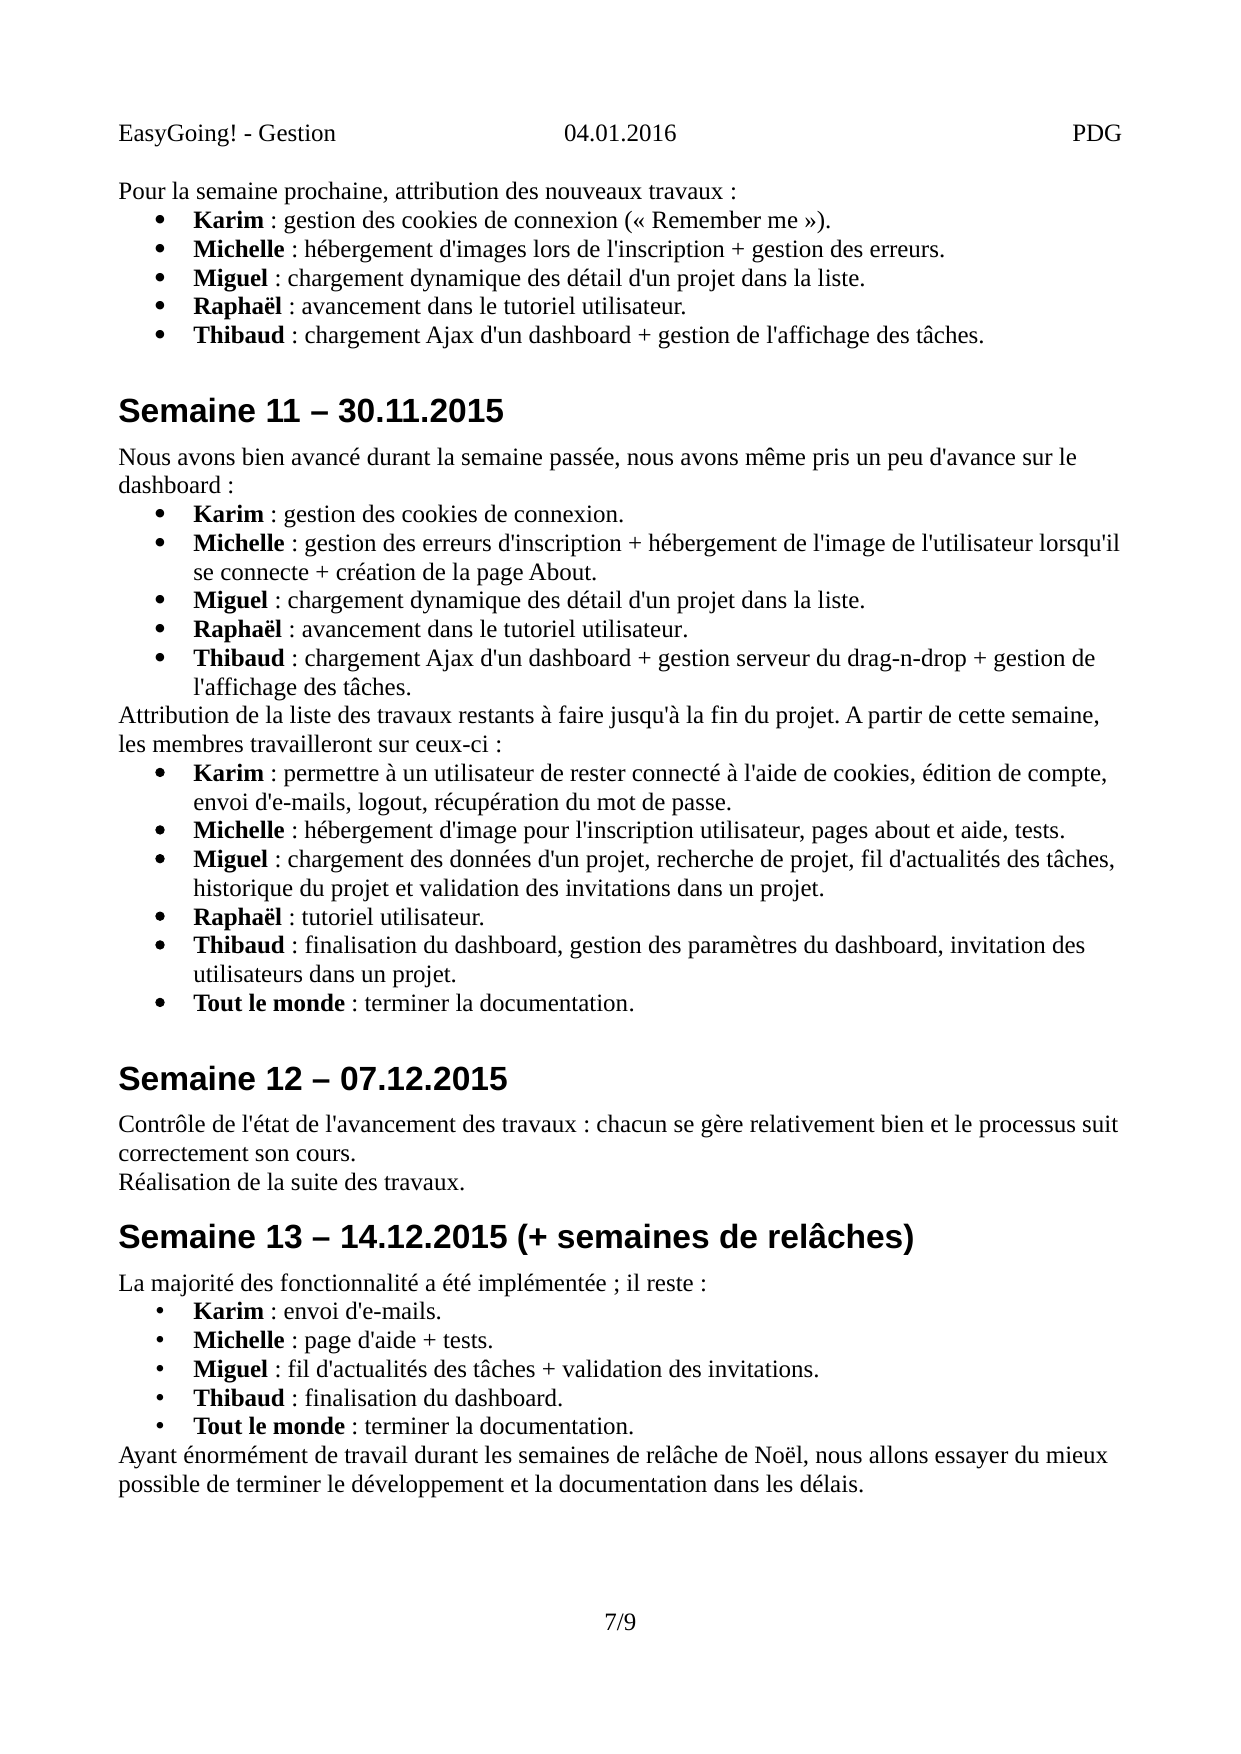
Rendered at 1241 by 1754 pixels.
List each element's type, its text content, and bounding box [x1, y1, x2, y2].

subtitle Semaine 13 – 14.12.2015 (+ semaines de relâches) [118, 1217, 1122, 1255]
list Karim : envoi d'e-mails. [156, 1296, 1122, 1325]
list Miguel : fil d'actualités des tâches + validation des invitations. [156, 1354, 1122, 1383]
list Thibaud : chargement Ajax d'un dashboard + gestion de l'affichage des tâches. [156, 320, 1122, 349]
list Thibaud : finalisation du dashboard, gestion des paramètres du dashboard, invitation des utilisateurs dans un projet. [156, 930, 1122, 988]
text Attribution de la liste des travaux restants à faire jusqu'à la fin du projet. A partir de cette semaine, les membres travailleront sur ceux-ci : [118, 700, 1122, 758]
list Michelle : gestion des erreurs d'inscription + hébergement de l'image de l'utilisateur lorsqu'il se connecte + création de la page About. [156, 528, 1122, 585]
text Ayant énormément de travail durant les semaines de relâche de Noël, nous allons essayer du mieux possible de terminer le développement et la documentation dans les délais. [118, 1440, 1122, 1498]
list Raphaël : avancement dans le tutoriel utilisateur. [156, 614, 1122, 643]
text Nous avons bien avancé durant la semaine passée, nous avons même pris un peu d'avance sur le dashboard : [118, 442, 1122, 499]
list Miguel : chargement dynamique des détail d'un projet dans la liste. [156, 263, 1122, 291]
text Contrôle de l'état de l'avancement des travaux : chacun se gère relativement bien et le processus suit correctement son cours. Réalisation de la suite des travaux. [118, 1109, 1122, 1196]
list Karim : gestion des cookies de connexion (« Remember me »). [156, 205, 1122, 234]
subtitle Semaine 12 – 07.12.2015 [118, 1058, 1122, 1097]
list Miguel : chargement dynamique des détail d'un projet dans la liste. [156, 585, 1122, 614]
subtitle Semaine 11 – 30.11.2015 [118, 391, 1122, 429]
list Michelle : page d'aide + tests. [156, 1325, 1122, 1354]
text Pour la semaine prochaine, attribution des nouveaux travaux : [118, 176, 1122, 205]
list Thibaud : finalisation du dashboard. [156, 1383, 1122, 1411]
text La majorité des fonctionnalité a été implémentée ; il reste : [118, 1268, 1122, 1296]
list Raphaël : avancement dans le tutoriel utilisateur. [156, 291, 1122, 320]
list Tout le monde : terminer la documentation. [156, 1411, 1122, 1440]
list Michelle : hébergement d'image pour l'inscription utilisateur, pages about et aide, tests. [156, 815, 1122, 844]
list Karim : permettre à un utilisateur de rester connecté à l'aide de cookies, édition de compte, envoi d'e-mails, logout, récupération du mot de passe. [156, 758, 1122, 815]
list Thibaud : chargement Ajax d'un dashboard + gestion serveur du drag-n-drop + gestion de l'affichage des tâches. [156, 643, 1122, 700]
list Miguel : chargement des données d'un projet, recherche de projet, fil d'actualités des tâches, historique du projet et validation des invitations dans un projet. [156, 844, 1122, 902]
list Karim : gestion des cookies de connexion. [156, 499, 1122, 528]
list Tout le monde : terminer la documentation. [156, 988, 1122, 1017]
list Raphaël : tutoriel utilisateur. [156, 902, 1122, 930]
list Michelle : hébergement d'images lors de l'inscription + gestion des erreurs. [156, 234, 1122, 263]
